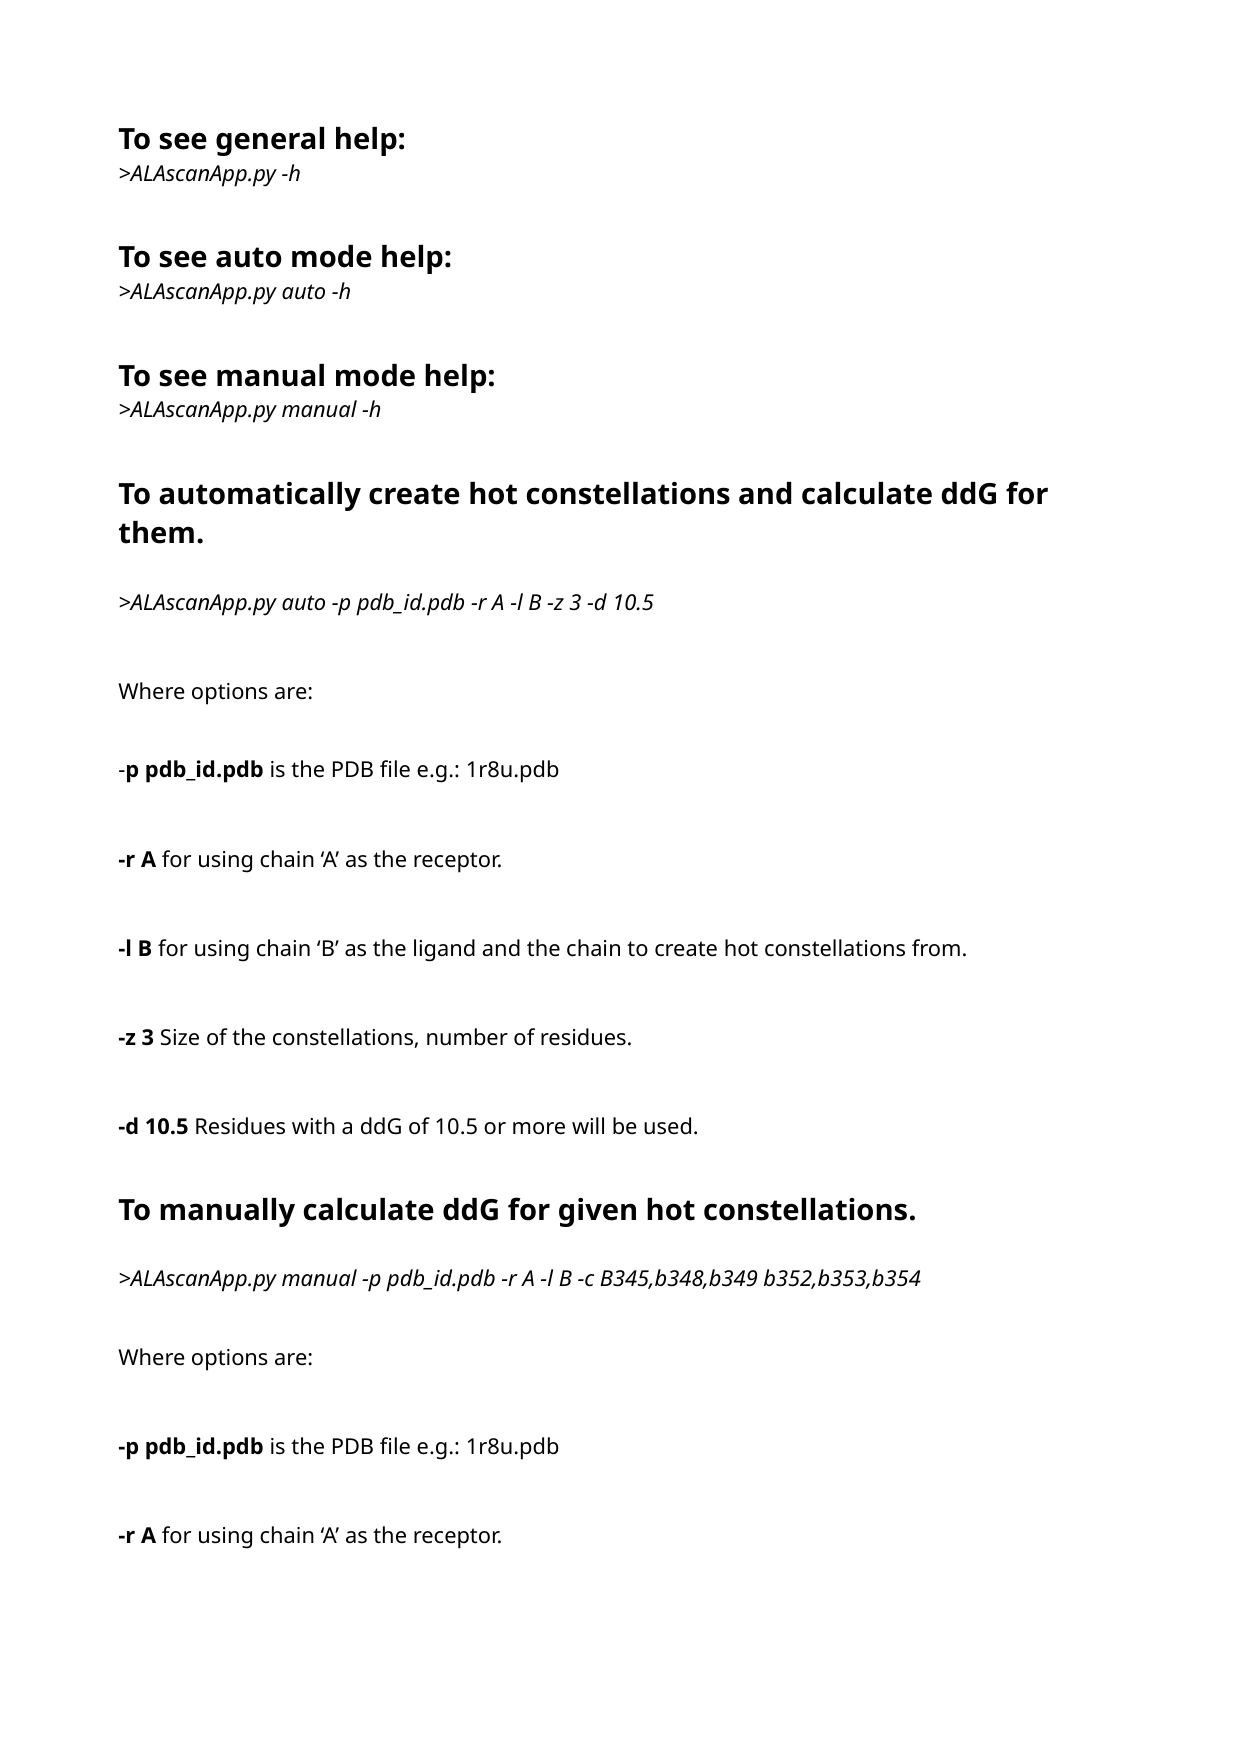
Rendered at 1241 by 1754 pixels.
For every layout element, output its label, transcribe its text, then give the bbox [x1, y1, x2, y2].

text -z 3 Size of the constellations, number of residues. [118, 1022, 1122, 1052]
text Where options are: [118, 676, 1122, 706]
text To see manual mode help: [118, 355, 1122, 394]
text To manually calculate ddG for given hot constellations. [118, 1190, 1122, 1229]
text -p pdb_id.pdb is the PDB file e.g.: 1r8u.pdb [118, 754, 1122, 784]
text >ALAscanApp.py auto -p pdb_id.pdb -r A -l B -z 3 -d 10.5 [118, 587, 1122, 616]
text -r A for using chain ‘A’ as the receptor. [118, 1520, 1122, 1550]
text To automatically create hot constellations and calculate ddG for them. [118, 473, 1122, 552]
text >ALAscanApp.py manual -h [118, 394, 1122, 424]
text To see auto mode help: [118, 236, 1122, 276]
text -p pdb_id.pdb is the PDB file e.g.: 1r8u.pdb [118, 1431, 1122, 1461]
text >ALAscanApp.py auto -h [118, 276, 1122, 306]
text >ALAscanApp.py -h [118, 158, 1122, 188]
text -r A for using chain ‘A’ as the receptor. [118, 843, 1122, 873]
text -l B for using chain ‘B’ as the ligand and the chain to create hot constellations from. [118, 933, 1122, 962]
text Where options are: [118, 1342, 1122, 1372]
text >ALAscanApp.py manual -p pdb_id.pdb -r A -l B -c B345,b348,b349 b352,b353,b354 [118, 1263, 1122, 1293]
text To see general help: [118, 118, 1122, 158]
text -d 10.5 Residues with a ddG of 10.5 or more will be used. [118, 1111, 1122, 1141]
